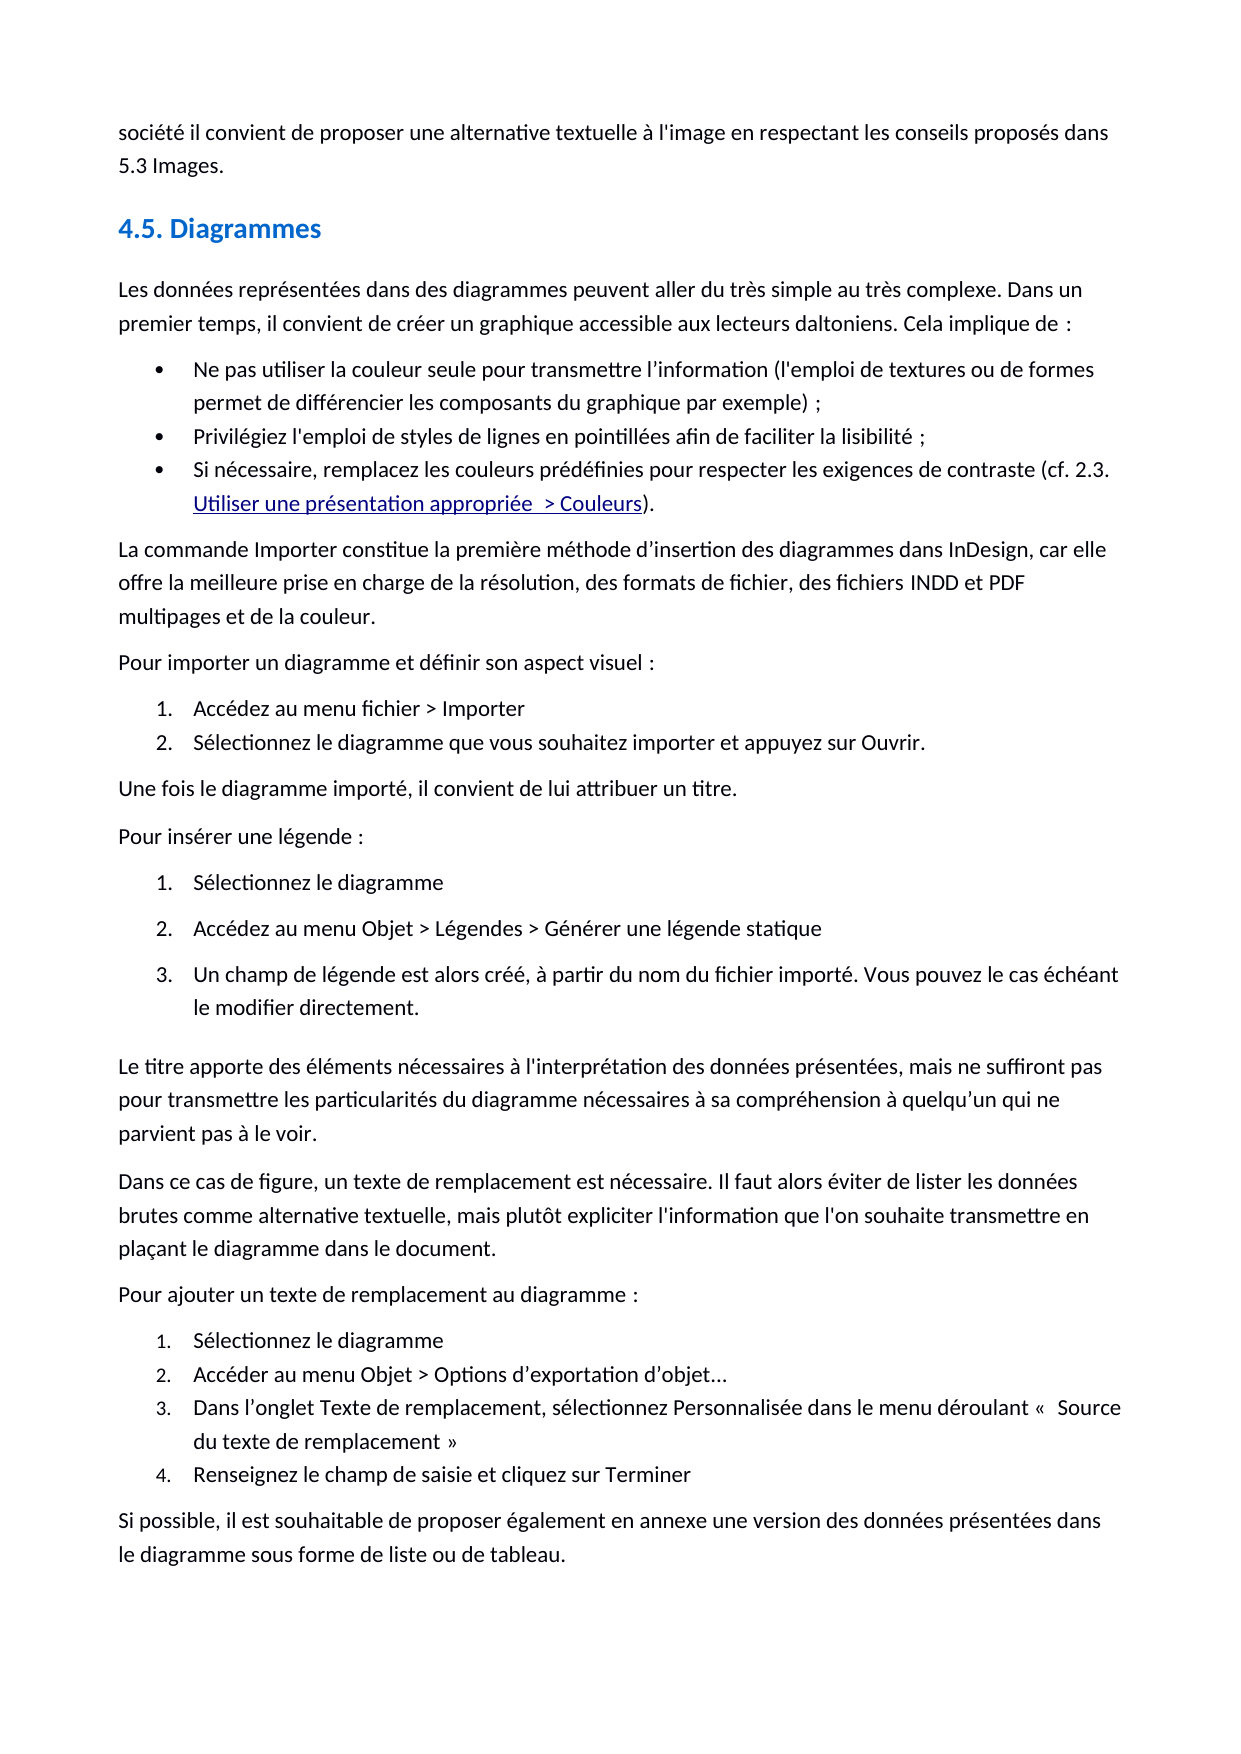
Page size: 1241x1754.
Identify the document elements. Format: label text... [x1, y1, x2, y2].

text Les données représentées dans des diagrammes peuvent aller du très simple au très complexe. Dans un premier temps, il convient de créer un graphique accessible aux lecteurs daltoniens. Cela implique de : [118, 275, 1122, 337]
text Si possible, il est souhaitable de proposer également en annexe une version des données présentées dans le diagramme sous forme de liste ou de tableau. [118, 1507, 1122, 1568]
text La commande Importer constitue la première méthode d’insertion des diagrammes dans InDesign, car elle offre la meilleure prise en charge de la résolution, des formats de fichier, des fichiers INDD et PDF multipages et de la couleur. [118, 535, 1122, 630]
text Le titre apporte des éléments nécessaires à l'interprétation des données présentées, mais ne suffiront pas pour transmettre les particularités du diagramme nécessaires à sa compréhension à quelqu’un qui ne parvient pas à le voir. [118, 1052, 1122, 1147]
list Sélectionnez le diagramme que vous souhaitez importer et appuyez sur Ouvrir. [156, 728, 1122, 756]
list Privilégiez l'emploi de styles de lignes en pointillées afin de faciliter la lisibilité ; [156, 422, 1122, 450]
list Un champ de légende est alors créé, à partir du nom du fichier importé. Vous pouvez le cas échéant le modifier directement. [156, 960, 1122, 1021]
text Une fois le diagramme importé, il convient de lui attribuer un titre. [118, 774, 1122, 802]
list Sélectionnez le diagramme [156, 1326, 1122, 1354]
list Accédez au menu fichier > Importer [156, 694, 1122, 722]
text Dans ce cas de figure, un texte de remplacement est nécessaire. Il faut alors éviter de lister les données brutes comme alternative textuelle, mais plutôt expliciter l'information que l'on souhaite transmettre en plaçant le diagramme dans le document. [118, 1167, 1122, 1262]
text Pour importer un diagramme et définir son aspect visuel : [118, 648, 1122, 676]
list Accéder au menu Objet > Options d’exportation d’objet... [156, 1360, 1122, 1388]
text société il convient de proposer une alternative textuelle à l'image en respectant les conseils proposés dans 5.3 Images. [118, 118, 1122, 180]
list Ne pas utiliser la couleur seule pour transmettre l’information (l'emploi de textures ou de formes permet de différencier les composants du graphique par exemple) ; [156, 355, 1122, 416]
subtitle 4.5. Diagrammes [118, 210, 1122, 246]
list Si nécessaire, remplacez les couleurs prédéfinies pour respecter les exigences de contraste (cf. 2.3. Utiliser une présentation appropriée > Couleurs). [156, 455, 1122, 517]
text Pour insérer une légende : [118, 822, 1122, 850]
list Renseignez le champ de saisie et cliquez sur Terminer [156, 1461, 1122, 1488]
text Pour ajouter un texte de remplacement au diagramme : [118, 1280, 1122, 1308]
list Accédez au menu Objet > Légendes > Générer une légende statique [156, 914, 1122, 942]
list Sélectionnez le diagramme [156, 868, 1122, 896]
list Dans l’onglet Texte de remplacement, sélectionnez Personnalisée dans le menu déroulant « Source du texte de remplacement » [156, 1393, 1122, 1455]
